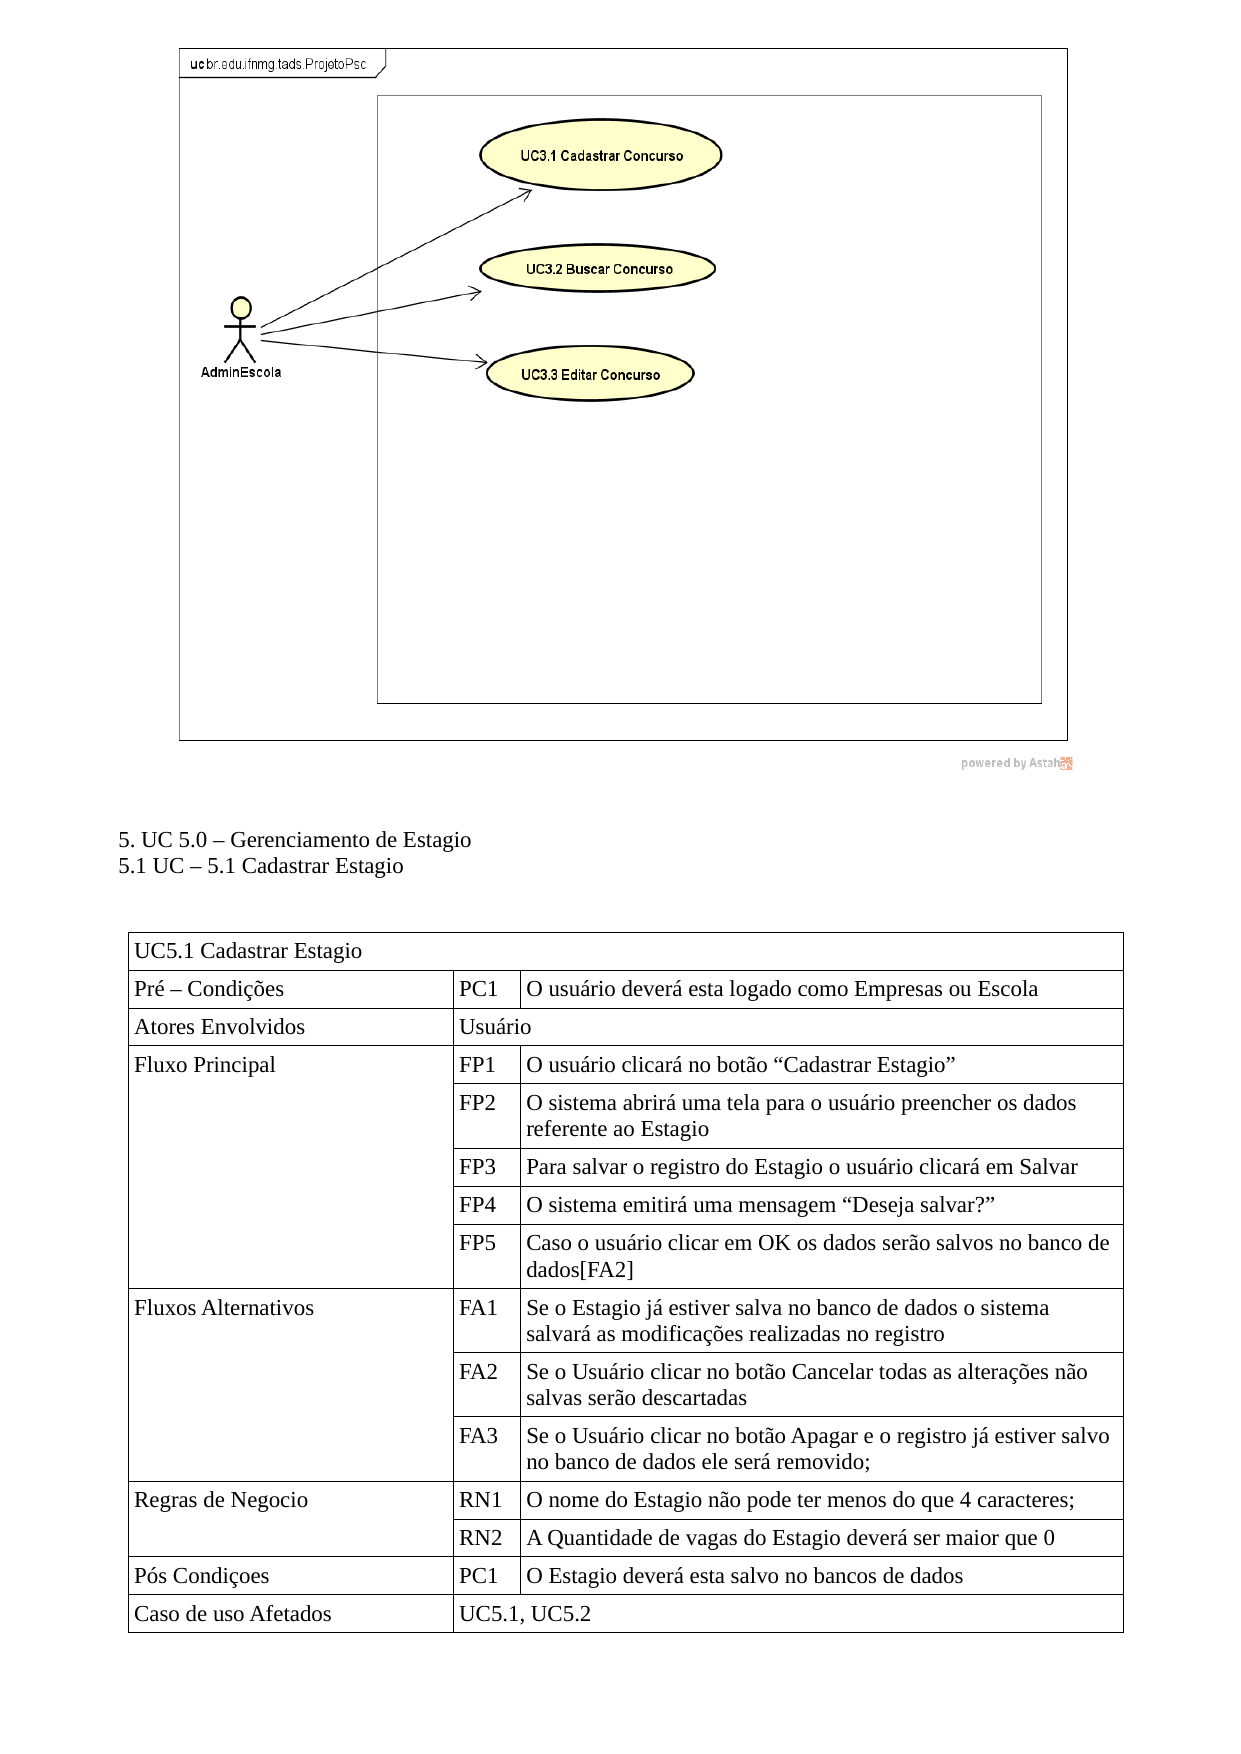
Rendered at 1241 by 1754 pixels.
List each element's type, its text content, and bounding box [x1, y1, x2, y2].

table_cell FA2 [454, 1353, 520, 1416]
table_cell RN2 [454, 1520, 520, 1556]
table_cell RN1 [454, 1482, 520, 1518]
table_cell FP5 [454, 1225, 520, 1288]
table_cell Para salvar o registro do Estagio o usuário clicará em Salvar [521, 1149, 1123, 1186]
table_cell O usuário clicará no botão “Cadastrar Estagio” [521, 1046, 1123, 1083]
table_cell FA1 [454, 1289, 520, 1352]
table_cell UC5.1, UC5.2 [454, 1595, 1123, 1632]
table_cell FP2 [454, 1084, 520, 1148]
table_cell O nome do Estagio não pode ter menos do que 4 caracteres; [521, 1482, 1123, 1518]
table_cell Usuário [454, 1009, 1123, 1045]
text 5. UC 5.0 – Gerenciamento de Estagio [118, 826, 1122, 853]
table_cell O Estagio deverá esta salvo no bancos de dados [521, 1557, 1123, 1594]
table_cell Caso o usuário clicar em OK os dados serão salvos no banco de dados[FA2] [521, 1225, 1123, 1288]
table_cell O sistema abrirá uma tela para o usuário preencher os dados referente ao Estagio [521, 1084, 1123, 1148]
table_cell FP4 [454, 1187, 520, 1223]
picture [168, 36, 1076, 774]
table_cell Fluxos Alternativos [129, 1289, 453, 1481]
table_cell A Quantidade de vagas do Estagio deverá ser maior que 0 [521, 1520, 1123, 1556]
table_cell PC1 [454, 1557, 520, 1594]
text 5.1 UC – 5.1 Cadastrar Estagio [118, 853, 1122, 879]
table_cell Se o Estagio já estiver salva no banco de dados o sistema salvará as modificações realizadas no registro [521, 1289, 1123, 1352]
table_cell Regras de Negocio [129, 1482, 453, 1556]
table_cell FA3 [454, 1417, 520, 1481]
table_cell Pré – Condições [129, 971, 453, 1007]
table_cell Fluxo Principal [129, 1046, 453, 1288]
table_cell PC1 [454, 971, 520, 1007]
table_cell Atores Envolvidos [129, 1009, 453, 1045]
table_cell Se o Usuário clicar no botão Apagar e o registro já estiver salvo no banco de dados ele será removido; [521, 1417, 1123, 1481]
table_cell Pós Condiçoes [129, 1557, 453, 1594]
table_cell O sistema emitirá uma mensagem “Deseja salvar?” [521, 1187, 1123, 1223]
table_cell Caso de uso Afetados [129, 1595, 453, 1632]
table_cell FP1 [454, 1046, 520, 1083]
table_header UC5.1 Cadastrar Estagio [129, 933, 1123, 969]
table_cell Se o Usuário clicar no botão Cancelar todas as alterações não salvas serão descartadas [521, 1353, 1123, 1416]
table_cell FP3 [454, 1149, 520, 1186]
table_cell O usuário deverá esta logado como Empresas ou Escola [521, 971, 1123, 1007]
